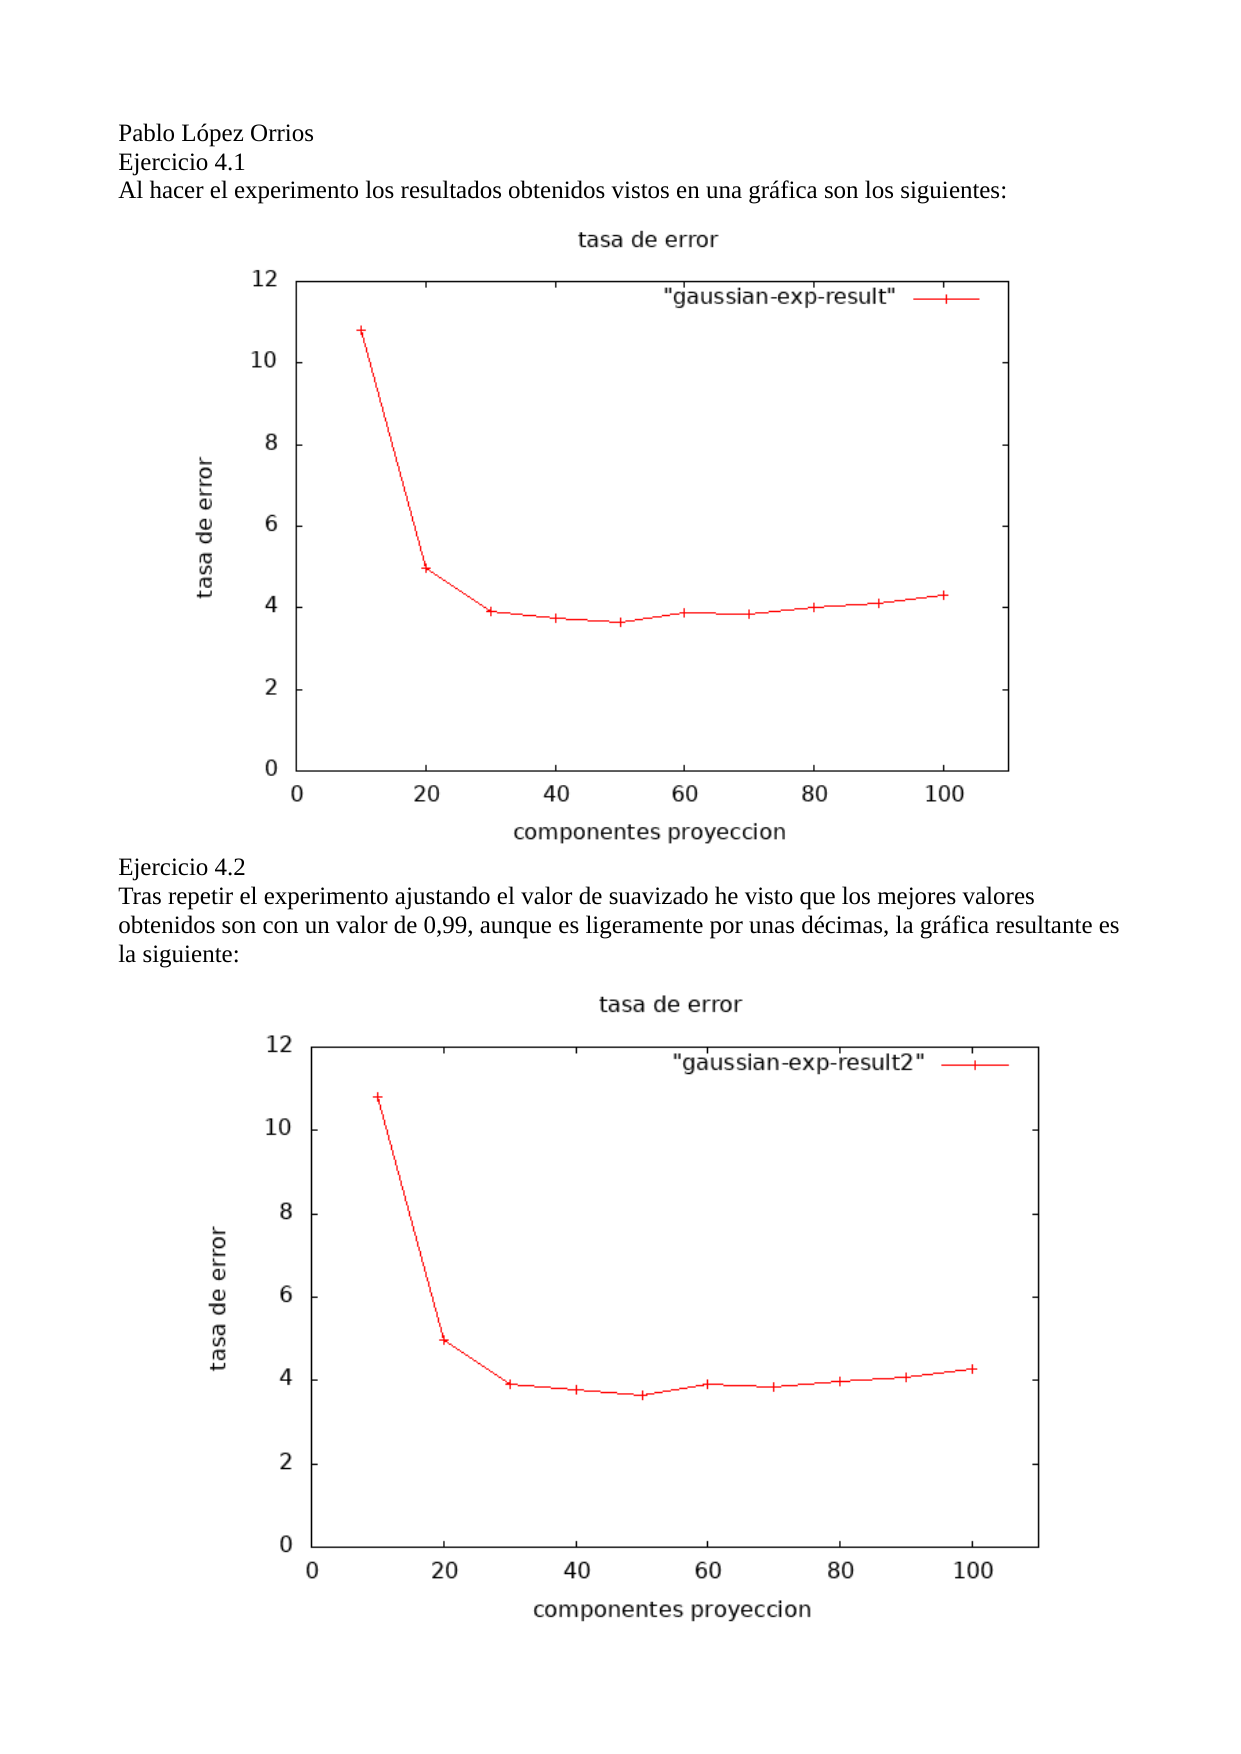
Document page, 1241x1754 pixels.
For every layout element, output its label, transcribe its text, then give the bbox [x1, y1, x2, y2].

text Al hacer el experimento los resultados obtenidos vistos en una gráfica son los siguientes: [118, 176, 1122, 204]
text Ejercicio 4.1 [118, 147, 1122, 176]
text Pablo López Orrios [118, 118, 1122, 147]
picture [189, 204, 1054, 853]
text Ejercicio 4.2 [118, 204, 1122, 881]
text Tras repetir el experimento ajustando el valor de suavizado he visto que los mejores valores obtenidos son con un valor de 0,99, aunque es ligeramente por unas décimas, la gráfica resultante es la siguiente: [118, 881, 1122, 967]
picture [202, 968, 1085, 1631]
